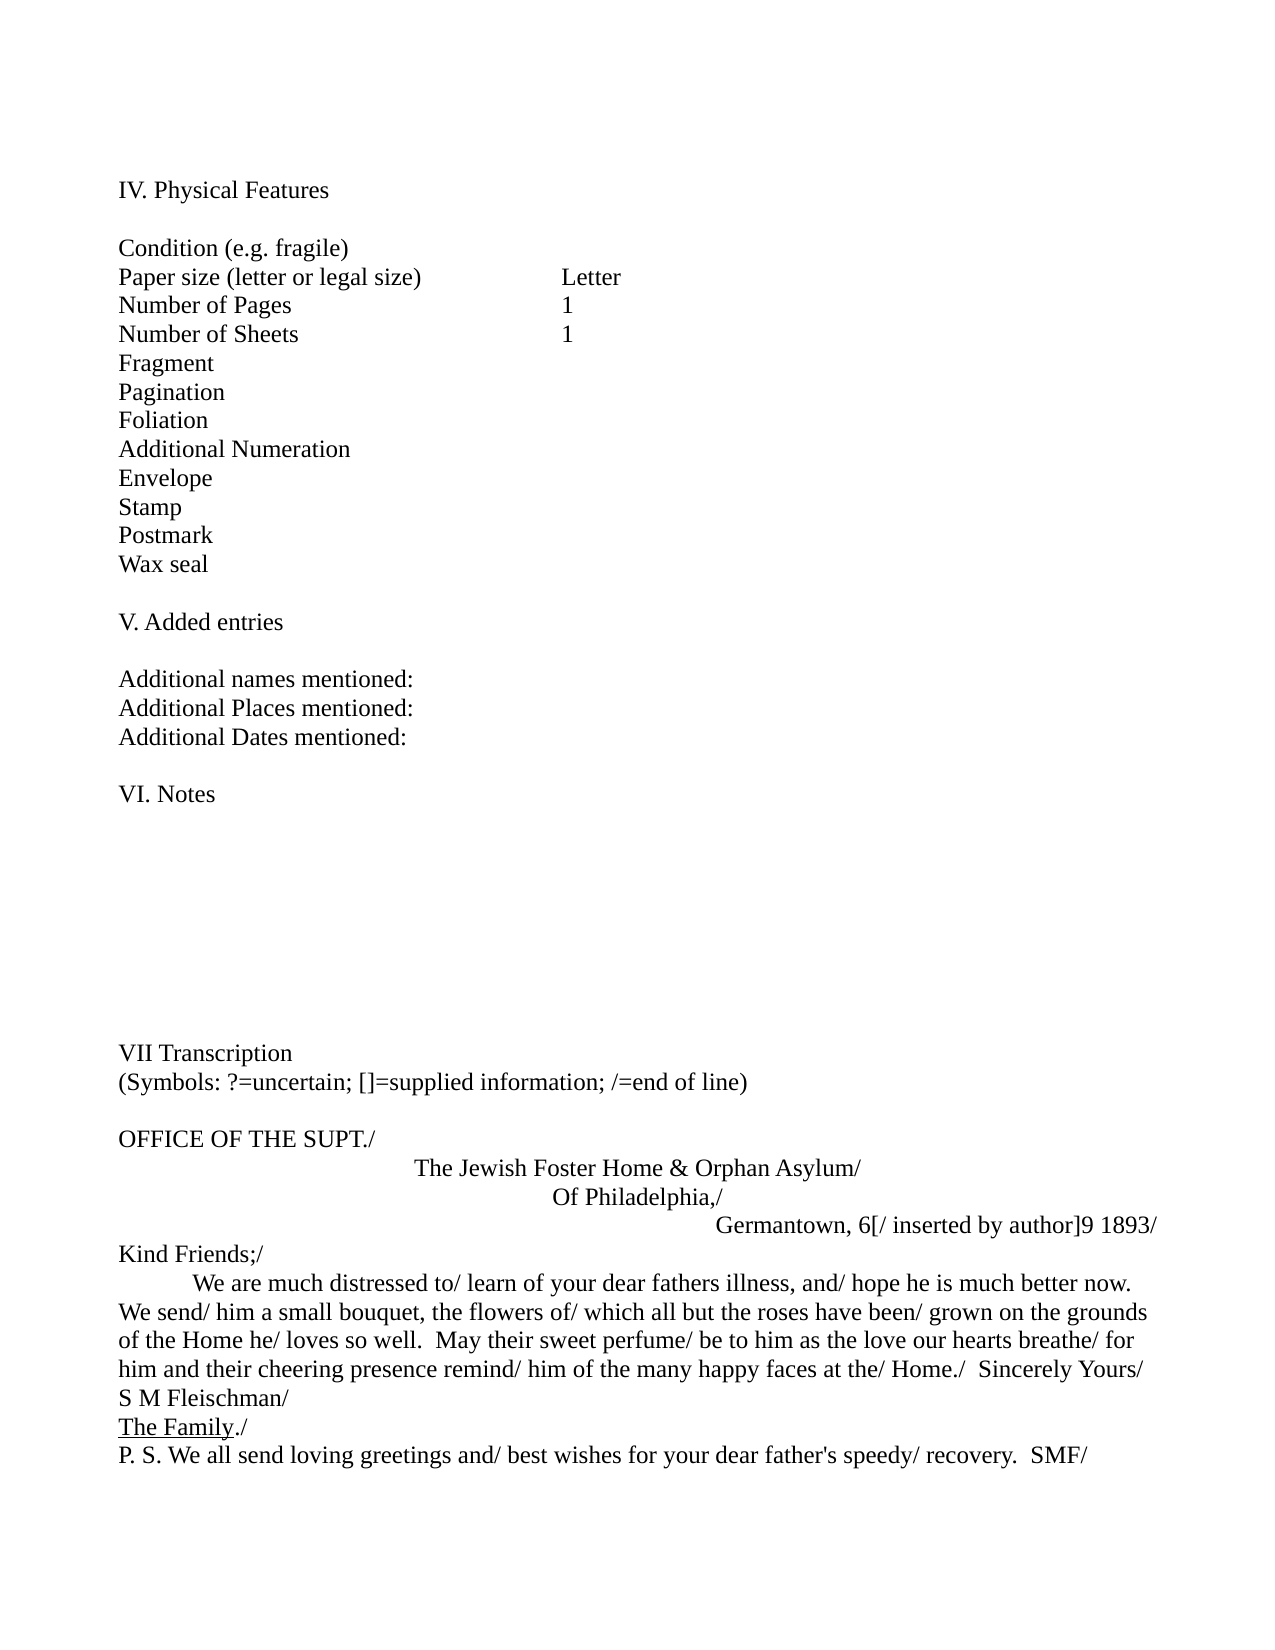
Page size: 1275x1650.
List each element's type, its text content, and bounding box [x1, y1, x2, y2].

text Pagination [118, 377, 1157, 406]
text Additional Numeration [118, 434, 1157, 463]
text Germantown, 6[/ inserted by author]9 1893/ [118, 1211, 1157, 1239]
text Postma rk [118, 521, 1157, 549]
text Condition (e.g. fragile) [118, 233, 1157, 262]
text The Family./ [118, 1412, 1157, 1441]
text (Symbols: ?=uncertain; []=supplied information; /=end of line) [118, 1067, 1157, 1096]
text IV. Physical Features [118, 176, 1157, 204]
text VI. Notes [118, 779, 1157, 808]
text Number of Sheets 1 [118, 319, 1157, 348]
text Stamp [118, 492, 1157, 521]
text Wax seal [118, 549, 1157, 578]
text Fragment [118, 348, 1157, 377]
text P. S. We all send loving greetings and/ best wishes for your dear father's speedy/ recovery. SMF/ [118, 1441, 1157, 1469]
text Envelope [118, 463, 1157, 492]
text Foliation [118, 406, 1157, 434]
text V. Added entries [118, 607, 1157, 636]
text Kind Friends;/ [118, 1239, 1157, 1268]
text VII Transcription [118, 1038, 1157, 1067]
text We are much distressed to/ learn of your dear fathers illness, and/ hope he is much better now. We send/ him a small bouquet, the flowers of/ which all but the roses have been/ grown on the grounds of the Home he/ loves so well. May their sweet perfume/ be to him as the love our hearts breathe/ for him and their cheering presence remind/ him of the many happy faces at the/ Home./ Sincerely Yours/ S M Fleischman/ [118, 1268, 1157, 1412]
text Number of Pages 1 [118, 291, 1157, 319]
text Of Philadelphia,/ [118, 1182, 1157, 1211]
text Additional Places mentioned: [118, 693, 1157, 722]
text Additional Dates mentioned: [118, 722, 1157, 751]
text Paper size (letter or legal size) Letter [118, 262, 1157, 291]
text Additional names mentioned: [118, 664, 1157, 693]
text OFFICE OF THE SUPT./ [118, 1124, 1157, 1153]
text The Jewish Foster Home & Orphan Asylum/ [118, 1153, 1157, 1182]
